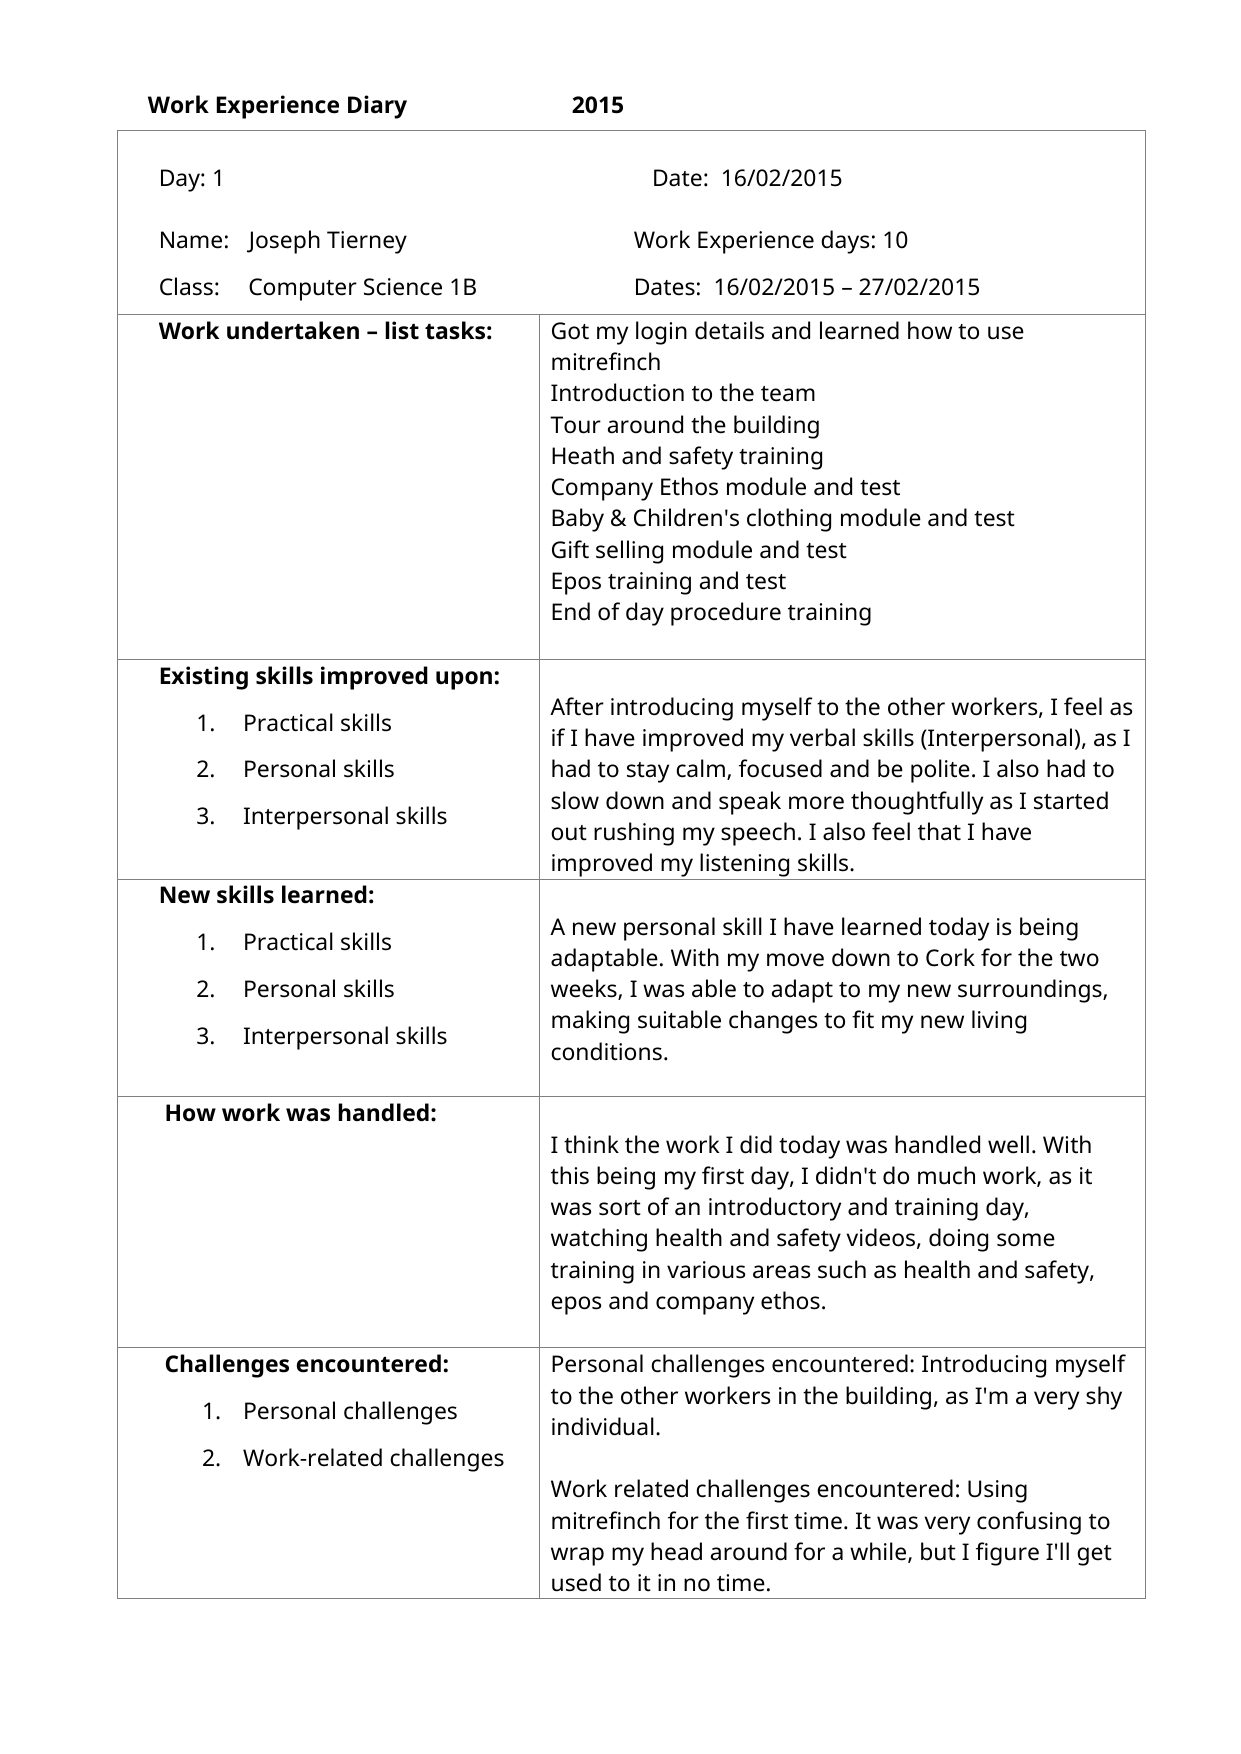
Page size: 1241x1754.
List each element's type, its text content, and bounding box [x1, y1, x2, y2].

table_header Day: 1 Date: 16/02/2015 Name: Joseph Tierney Work Experience days: 10 Class: Computer Science 1B Dates: 16/02/2015 – 27/02/2015 [118, 131, 1145, 314]
table_cell Got my login details and learned how to use mitrefinch Introduction to the team Tour around the building Heath and safety training Company Ethos module and test Baby & Children's clothing module and test Gift selling module and test Epos training and test End of day procedure training [540, 315, 1145, 659]
table_cell Challenges encountered: Personal challenges Work-related challenges [118, 1348, 539, 1598]
table_cell Personal challenges encountered: Introducing myself to the other workers in the building, as I'm a very shy individual. Work related challenges encountered: Using mitrefinch for the first time. It was very confusing to wrap my head around for a while, but I figure I'll get used to it in no time. [540, 1348, 1145, 1598]
table_cell A new personal skill I have learned today is being adaptable. With my move down to Cork for the two weeks, I was able to adapt to my new surroundings, making suitable changes to fit my new living conditions. [540, 880, 1145, 1096]
table_cell Existing skills improved upon: Practical skills Personal skills Interpersonal skills [118, 660, 539, 878]
table_cell How work was handled: [118, 1097, 539, 1347]
table_cell After introducing myself to the other workers, I feel as if I have improved my verbal skills (Interpersonal), as I had to stay calm, focused and be polite. I also had to slow down and speak more thoughtfully as I started out rushing my speech. I also feel that I have improved my listening skills. [540, 660, 1145, 878]
table_cell Work undertaken – list tasks: [118, 315, 539, 659]
table_cell New skills learned: Practical skills Personal skills Interpersonal skills [118, 880, 539, 1096]
table_cell I think the work I did today was handled well. With this being my first day, I didn't do much work, as it was sort of an introductory and training day, watching health and safety videos, doing some training in various areas such as health and safety, epos and company ethos. [540, 1097, 1145, 1347]
